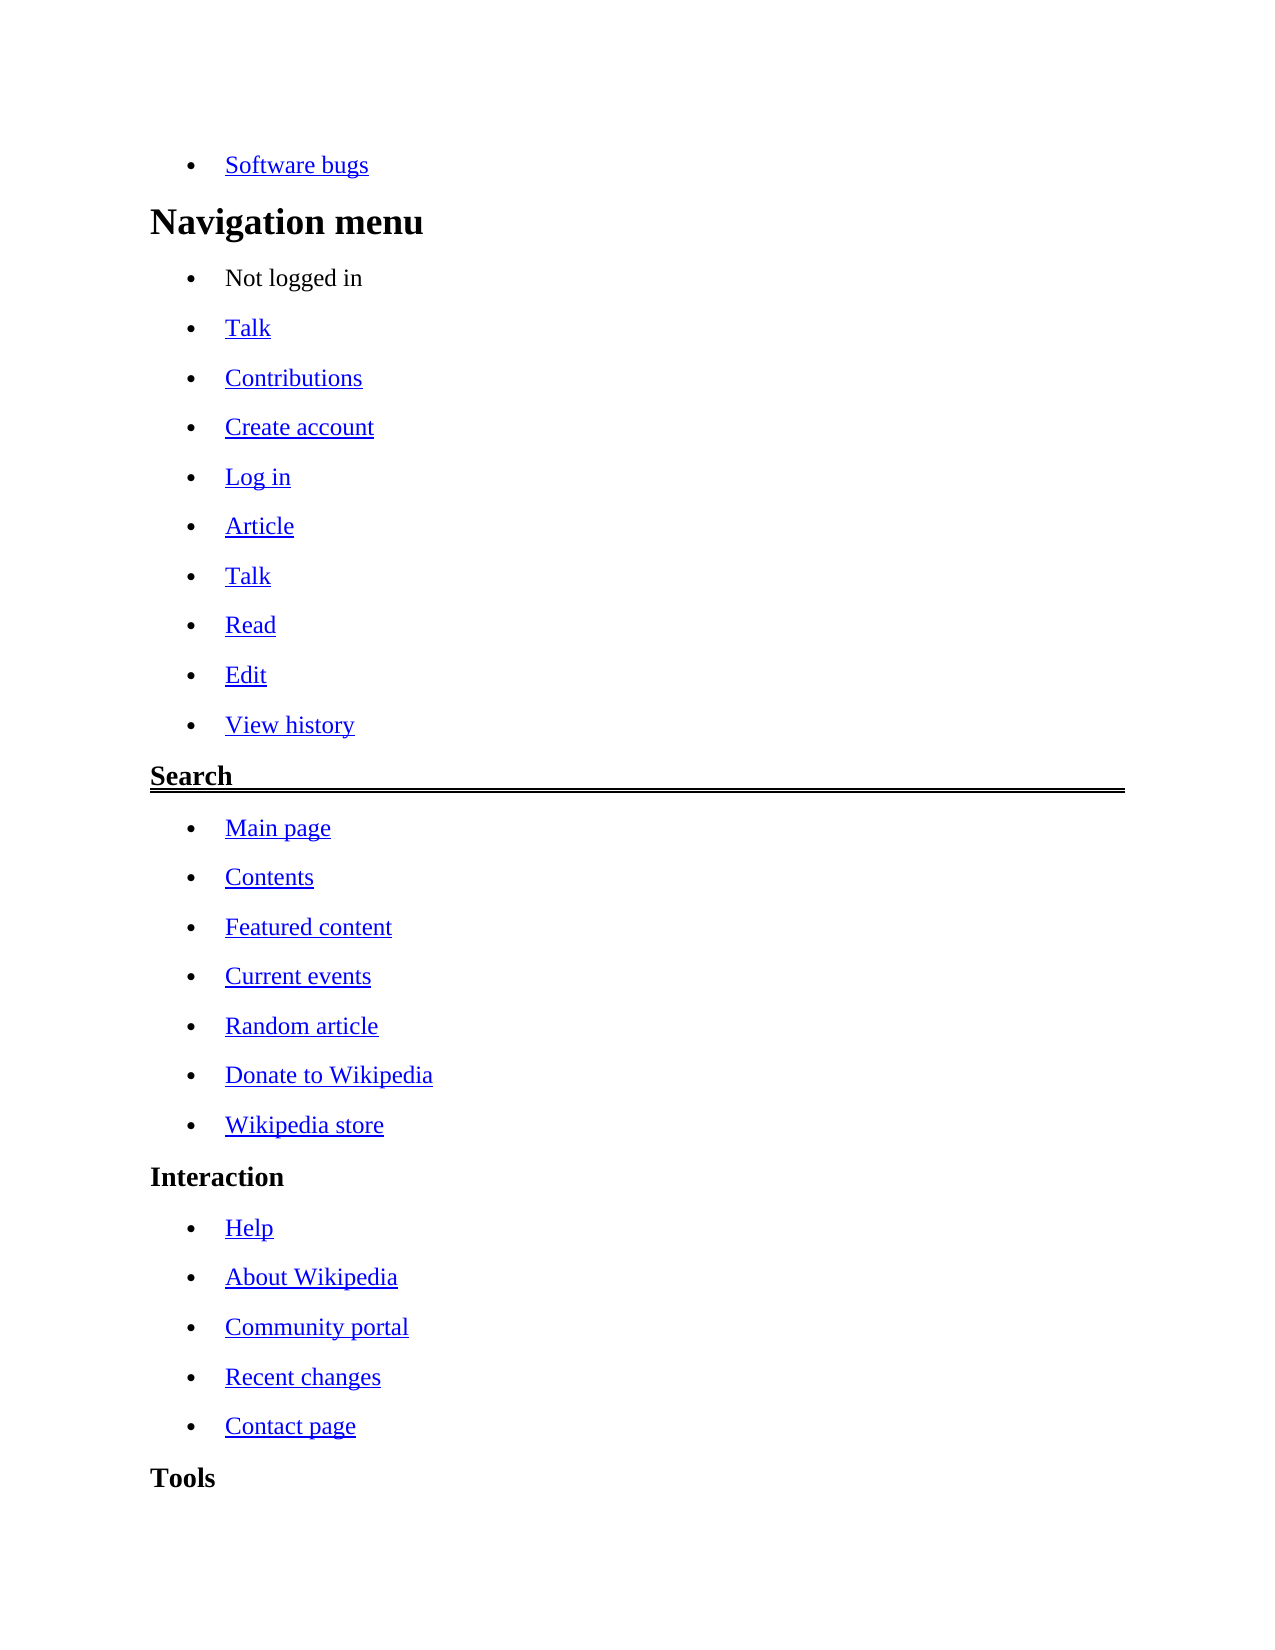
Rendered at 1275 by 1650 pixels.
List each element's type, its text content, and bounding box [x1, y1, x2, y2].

list Log in [187, 462, 1125, 491]
list Community portal [187, 1312, 1125, 1341]
list About Wikipedia [187, 1262, 1125, 1291]
text Tools [150, 1461, 1125, 1493]
list Talk [187, 561, 1125, 590]
list Main page [187, 813, 1125, 841]
text Navigation menu [150, 199, 1125, 243]
list Read [187, 611, 1125, 639]
list Edit [187, 660, 1125, 689]
list Talk [187, 313, 1125, 342]
list Wikipedia store [187, 1110, 1125, 1139]
list Contents [187, 862, 1125, 891]
text Search [150, 759, 1125, 788]
list Random article [187, 1011, 1125, 1040]
list View history [187, 710, 1125, 738]
list Not logged in [187, 263, 1125, 292]
text Interaction [150, 1160, 1125, 1192]
list Help [187, 1213, 1125, 1242]
list Software bugs [187, 150, 1125, 179]
list Contributions [187, 363, 1125, 391]
list Article [187, 511, 1125, 540]
list Donate to Wikipedia [187, 1061, 1125, 1089]
list Create account [187, 412, 1125, 441]
list Contact page [187, 1411, 1125, 1440]
list Current events [187, 961, 1125, 990]
list Featured content [187, 912, 1125, 941]
list Recent changes [187, 1362, 1125, 1390]
